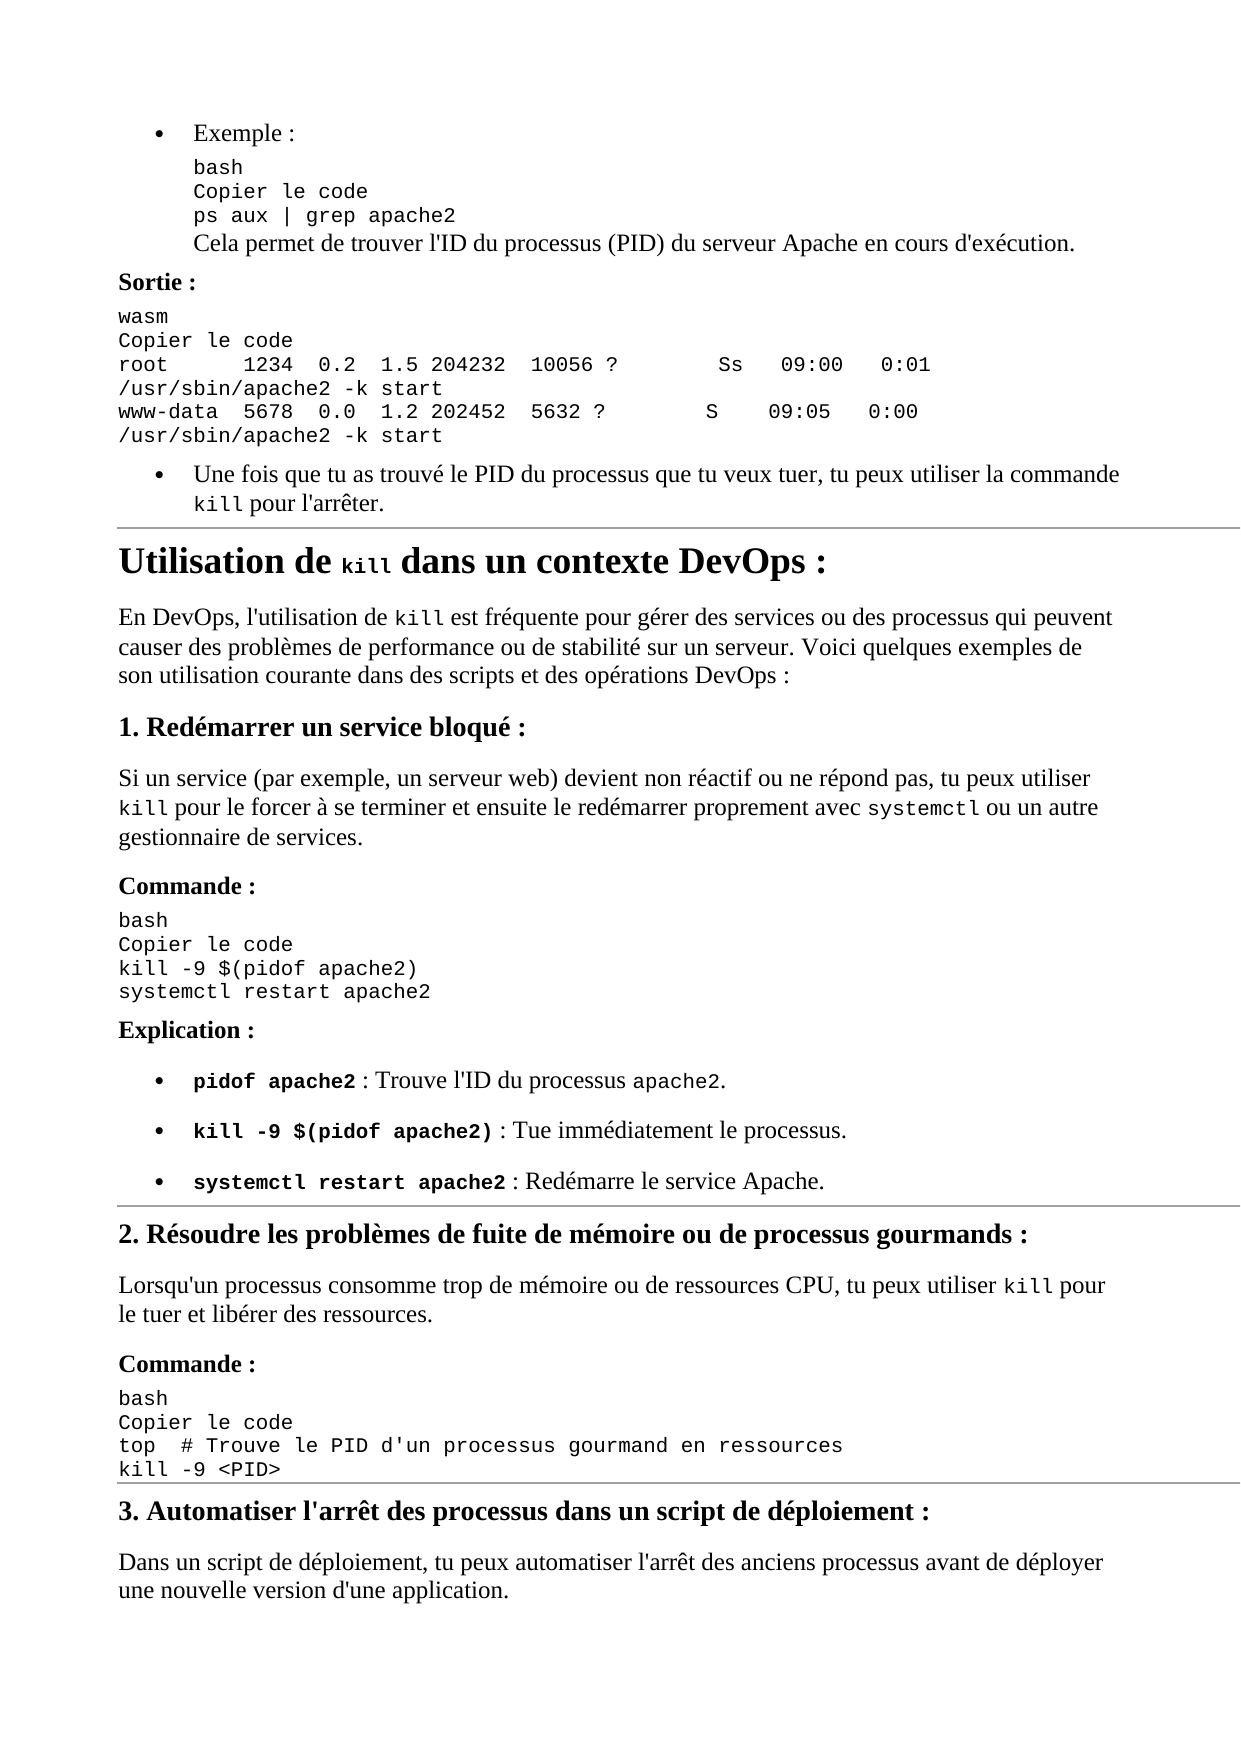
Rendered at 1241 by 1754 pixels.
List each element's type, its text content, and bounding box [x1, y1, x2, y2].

list kill -9 $(pidof apache2) : Tue immédiatement le processus. [156, 1116, 1122, 1145]
text www-data 5678 0.0 1.2 202452 5632 ? S 09:05 0:00 /usr/sbin/apache2 -k start [118, 401, 1122, 448]
text kill -9 <PID> [118, 1459, 1122, 1482]
text Lorsqu'un processus consomme trop de mémoire ou de ressources CPU, tu peux utiliser kill pour le tuer et libérer des ressources. [118, 1270, 1122, 1328]
text systemctl restart apache2 [118, 981, 1122, 1005]
text Dans un script de déploiement, tu peux automatiser l'arrêt des anciens processus avant de déployer une nouvelle version d'une application. [118, 1547, 1122, 1604]
list Une fois que tu as trouvé le PID du processus que tu veux tuer, tu peux utiliser la commande kill pour l'arrêter. [156, 459, 1122, 517]
list systemctl restart apache2 : Redémarre le service Apache. [156, 1166, 1122, 1196]
text root 1234 0.2 1.5 204232 10056 ? Ss 09:00 0:01 /usr/sbin/apache2 -k start [118, 354, 1122, 401]
list Exemple : [156, 118, 1122, 147]
text Copier le code [193, 181, 1122, 204]
text Copier le code [118, 1412, 1122, 1436]
text Copier le code [118, 330, 1122, 354]
text Copier le code [118, 934, 1122, 958]
text Commande : [118, 1349, 1122, 1378]
text bash [118, 911, 1122, 934]
subtitle 2. Résoudre les problèmes de fuite de mémoire ou de processus gourmands : [118, 1217, 1122, 1249]
text Si un service (par exemple, un serveur web) devient non réactif ou ne répond pas, tu peux utiliser kill pour le forcer à se terminer et ensuite le redémarrer proprement avec systemctl ou un autre gestionnaire de services. [118, 763, 1122, 851]
text kill -9 $(pidof apache2) [118, 958, 1122, 981]
text Explication : [118, 1016, 1122, 1044]
text bash [118, 1388, 1122, 1412]
text bash [193, 157, 1122, 181]
text Commande : [118, 871, 1122, 900]
text En DevOps, l'utilisation de kill est fréquente pour gérer des services ou des processus qui peuvent causer des problèmes de performance ou de stabilité sur un serveur. Voici quelques exemples de son utilisation courante dans des scripts et des opérations DevOps : [118, 602, 1122, 689]
subtitle 1. Redémarrer un service bloqué : [118, 710, 1122, 743]
subtitle 3. Automatiser l'arrêt des processus dans un script de déploiement : [118, 1493, 1122, 1526]
text Sortie : [118, 267, 1122, 296]
text top # Trouve le PID d'un processus gourmand en ressources [118, 1436, 1122, 1459]
list pidof apache2 : Trouve l'ID du processus apache2. [156, 1065, 1122, 1095]
text ps aux | grep apache2 [193, 204, 1122, 228]
text Cela permet de trouver l'ID du processus (PID) du serveur Apache en cours d'exécution. [193, 228, 1122, 257]
subtitle Utilisation de kill dans un contexte DevOps : [118, 538, 1122, 581]
text wasm [118, 307, 1122, 330]
